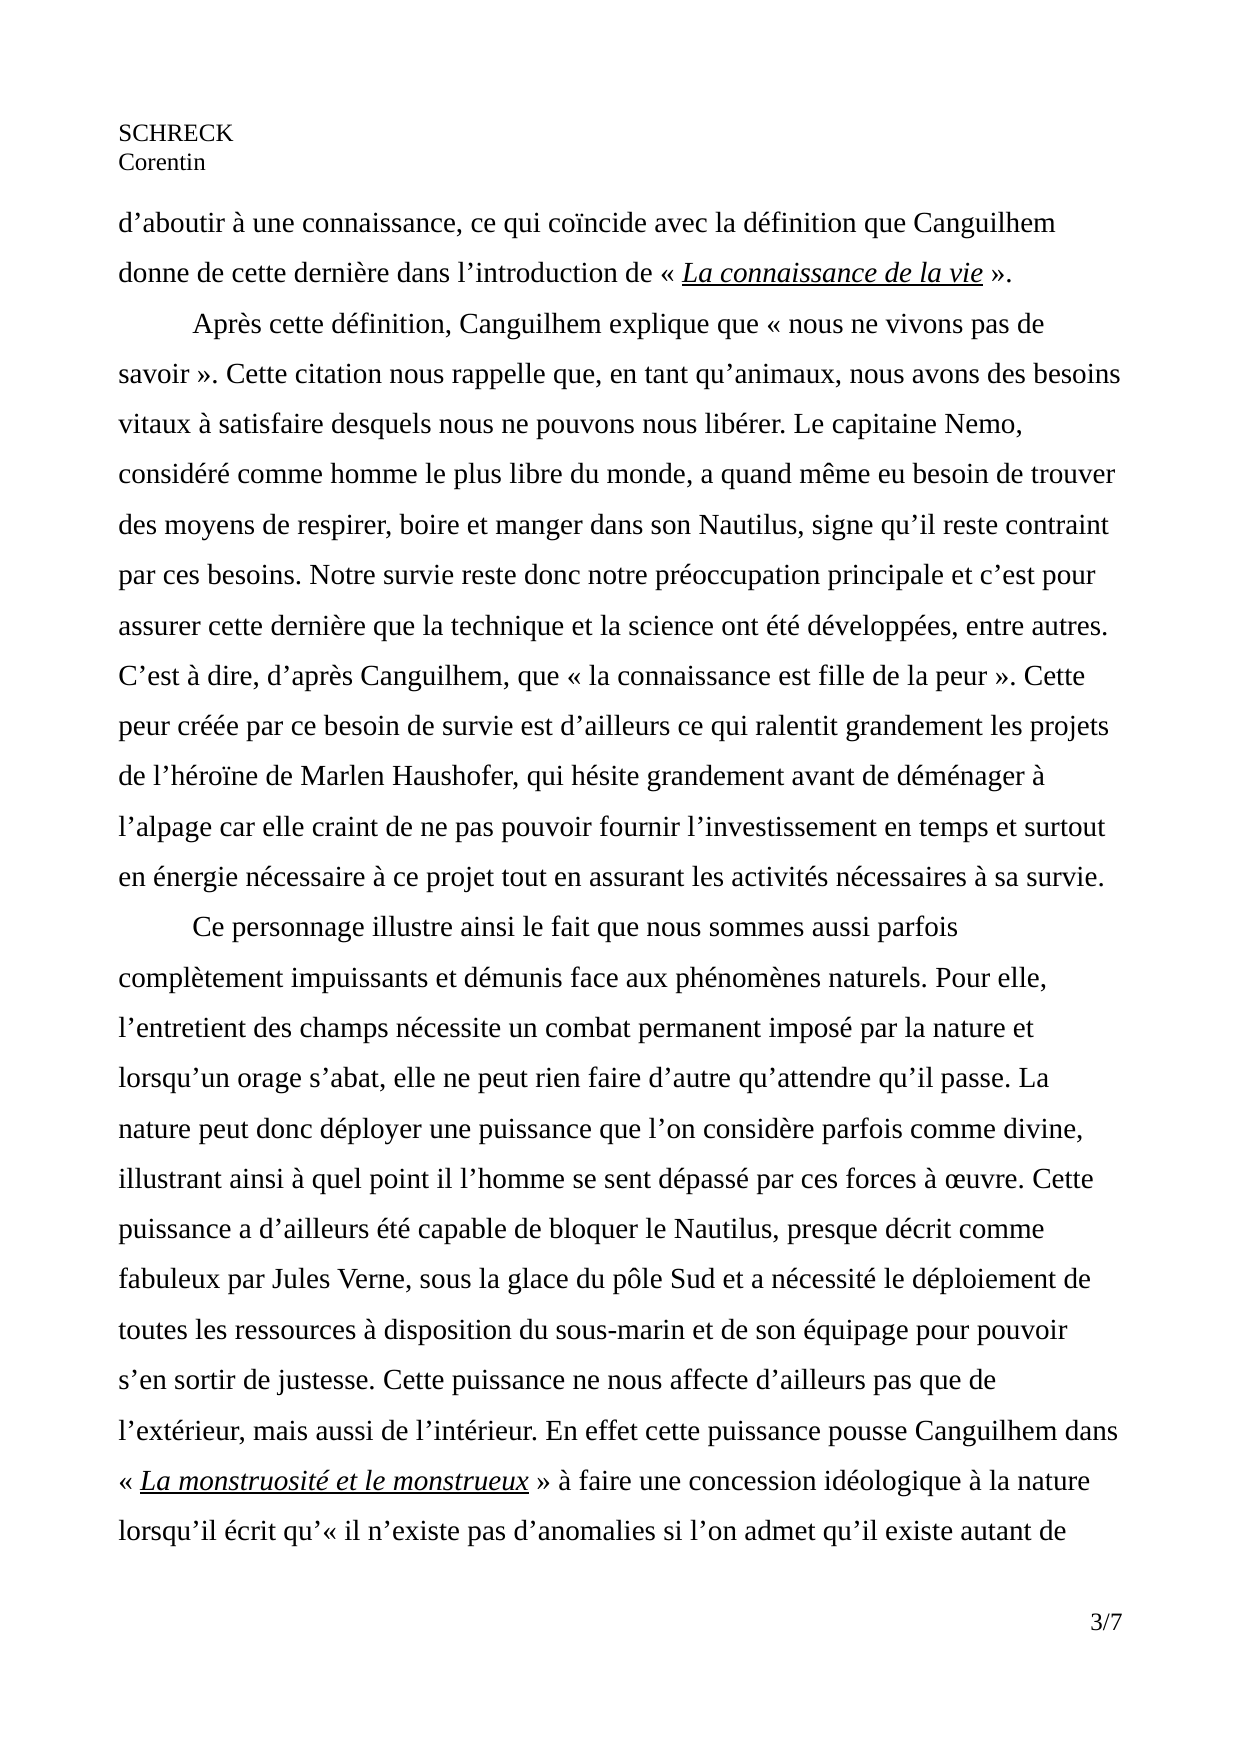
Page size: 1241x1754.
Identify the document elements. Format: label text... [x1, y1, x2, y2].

text Après cette définition, Canguilhem explique que « nous ne vivons pas de savoir ». Cette citation nous rappelle que, en tant qu’animaux, nous avons des besoins vitaux à satisfaire desquels nous ne pouvons nous libérer. Le capitaine Nemo, considéré comme homme le plus libre du monde, a quand même eu besoin de trouver des moyens de respirer, boire et manger dans son Nautilus, signe qu’il reste contraint par ces besoins. Notre survie reste donc notre préoccupation principale et c’est pour assurer cette dernière que la technique et la science ont été développées, entre autres. C’est à dire, d’après Canguilhem, que « la connaissance est fille de la peur ». Cette peur créée par ce besoin de survie est d’ailleurs ce qui ralentit grandement les projets de l’héroïne de Marlen Haushofer, qui hésite grandement avant de déménager à l’alpage car elle craint de ne pas pouvoir fournir l’investissement en temps et surtout en énergie nécessaire à ce projet tout en assurant les activités nécessaires à sa survie. [118, 306, 1122, 893]
text d’aboutir à une connaissance, ce qui coïncide avec la définition que Canguilhem donne de cette dernière dans l’introduction de « La connaissance de la vie ». [118, 205, 1122, 289]
text Ce personnage illustre ainsi le fait que nous sommes aussi parfois complètement impuissants et démunis face aux phénomènes naturels. Pour elle, l’entretient des champs nécessite un combat permanent imposé par la nature et lorsqu’un orage s’abat, elle ne peut rien faire d’autre qu’attendre qu’il passe. La nature peut donc déployer une puissance que l’on considère parfois comme divine, illustrant ainsi à quel point il l’homme se sent dépassé par ces forces à œuvre. Cette puissance a d’ailleurs été capable de bloquer le Nautilus, presque décrit comme fabuleux par Jules Verne, sous la glace du pôle Sud et a nécessité le déploiement de toutes les ressources à disposition du sous-marin et de son équipage pour pouvoir s’en sortir de justesse. Cette puissance ne nous affecte d’ailleurs pas que de l’extérieur, mais aussi de l’intérieur. En effet cette puissance pousse Canguilhem dans « La monstruosité et le monstrueux » à faire une concession idéologique à la nature lorsqu’il écrit qu’« il n’existe pas d’anomalies si l’on admet qu’il existe autant de [118, 909, 1122, 1547]
